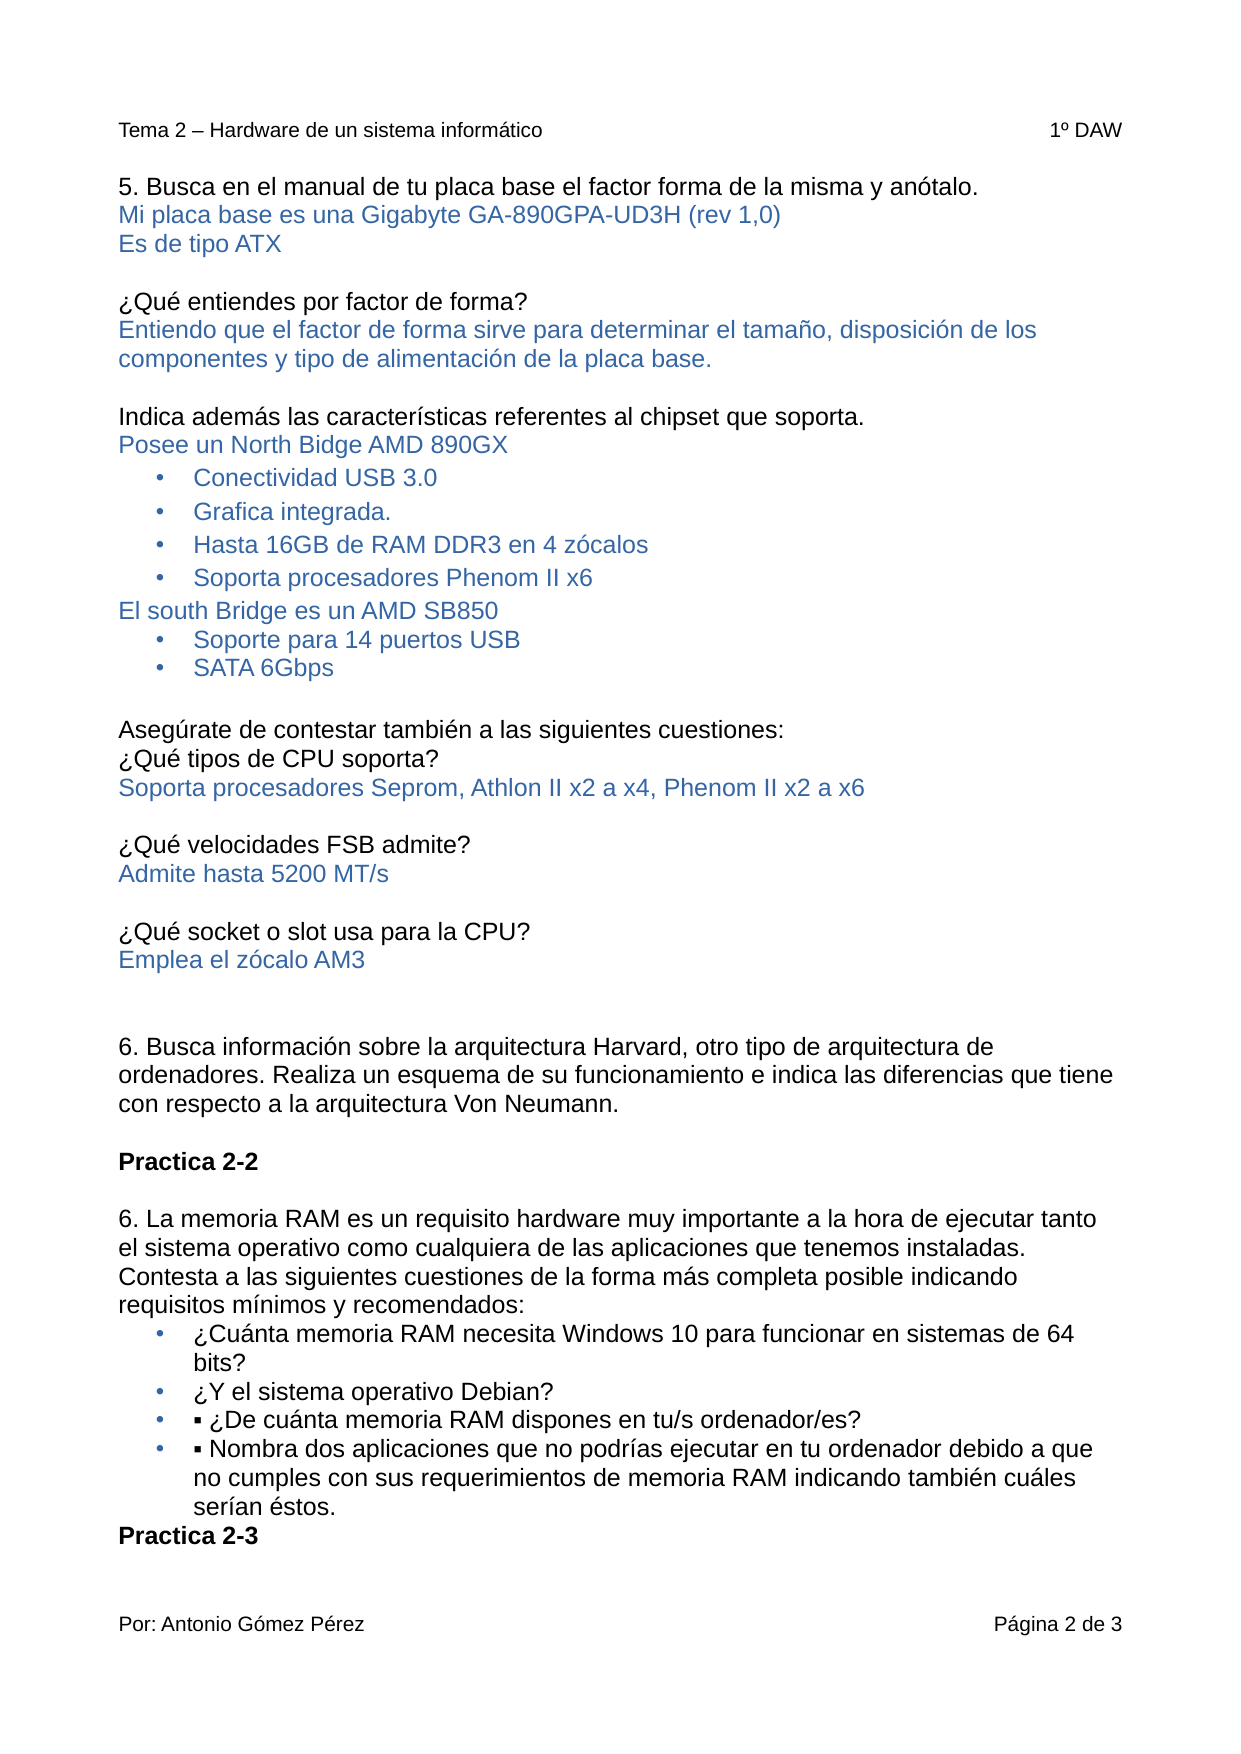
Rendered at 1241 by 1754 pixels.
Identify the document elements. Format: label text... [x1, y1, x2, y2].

list ¿Y el sistema operativo Debian? [156, 1377, 1122, 1406]
list ▪ ¿De cuánta memoria RAM dispones en tu/s ordenador/es? [156, 1406, 1122, 1434]
list SATA 6Gbps [156, 653, 1122, 682]
list Conectividad USB 3.0 [156, 463, 1122, 492]
list Grafica integrada. [156, 496, 1122, 525]
list ▪ Nombra dos aplicaciones que no podrías ejecutar en tu ordenador debido a que no cumples con sus requerimientos de memoria RAM indicando también cuáles serían éstos. [156, 1434, 1122, 1521]
text Practica 2-3 [118, 1521, 1122, 1549]
text Admite hasta 5200 MT/s [118, 859, 1122, 888]
text Es de tipo ATX [118, 229, 1122, 258]
text ¿Qué velocidades FSB admite? [118, 830, 1122, 859]
list ¿Cuánta memoria RAM necesita Windows 10 para funcionar en sistemas de 64 bits? [156, 1319, 1122, 1377]
text Asegúrate de contestar también a las siguientes cuestiones: [118, 715, 1122, 744]
list Hasta 16GB de RAM DDR3 en 4 zócalos [156, 529, 1122, 558]
text Posee un North Bidge AMD 890GX [118, 430, 1122, 459]
text Emplea el zócalo AM3 [118, 945, 1122, 974]
text ¿Qué entiendes por factor de forma? [118, 287, 1122, 315]
text El south Bridge es un AMD SB850 [118, 596, 1122, 624]
text Soporta procesadores Seprom, Athlon II x2 a x4, Phenom II x2 a x6 [118, 773, 1122, 802]
text Mi placa base es una Gigabyte GA-890GPA-UD3H (rev 1,0) [118, 200, 1122, 229]
list Soporte para 14 puertos USB [156, 624, 1122, 653]
text ¿Qué tipos de CPU soporta? [118, 744, 1122, 773]
text 6. La memoria RAM es un requisito hardware muy importante a la hora de ejecutar tanto el sistema operativo como cualquiera de las aplicaciones que tenemos instaladas. Contesta a las siguientes cuestiones de la forma más completa posible indicando requisitos mínimos y recomendados: [118, 1204, 1122, 1319]
list Soporta procesadores Phenom II x6 [156, 563, 1122, 592]
text Practica 2-2 [118, 1147, 1122, 1175]
text Entiendo que el factor de forma sirve para determinar el tamaño, disposición de los componentes y tipo de alimentación de la placa base. [118, 315, 1122, 373]
text 5. Busca en el manual de tu placa base el factor forma de la misma y anótalo. [118, 172, 1122, 200]
text ¿Qué socket o slot usa para la CPU? [118, 917, 1122, 945]
text Indica además las características referentes al chipset que soporta. [118, 402, 1122, 430]
text 6. Busca información sobre la arquitectura Harvard, otro tipo de arquitectura de ordenadores. Realiza un esquema de su funcionamiento e indica las diferencias que tiene con respecto a la arquitectura Von Neumann. [118, 1032, 1122, 1118]
